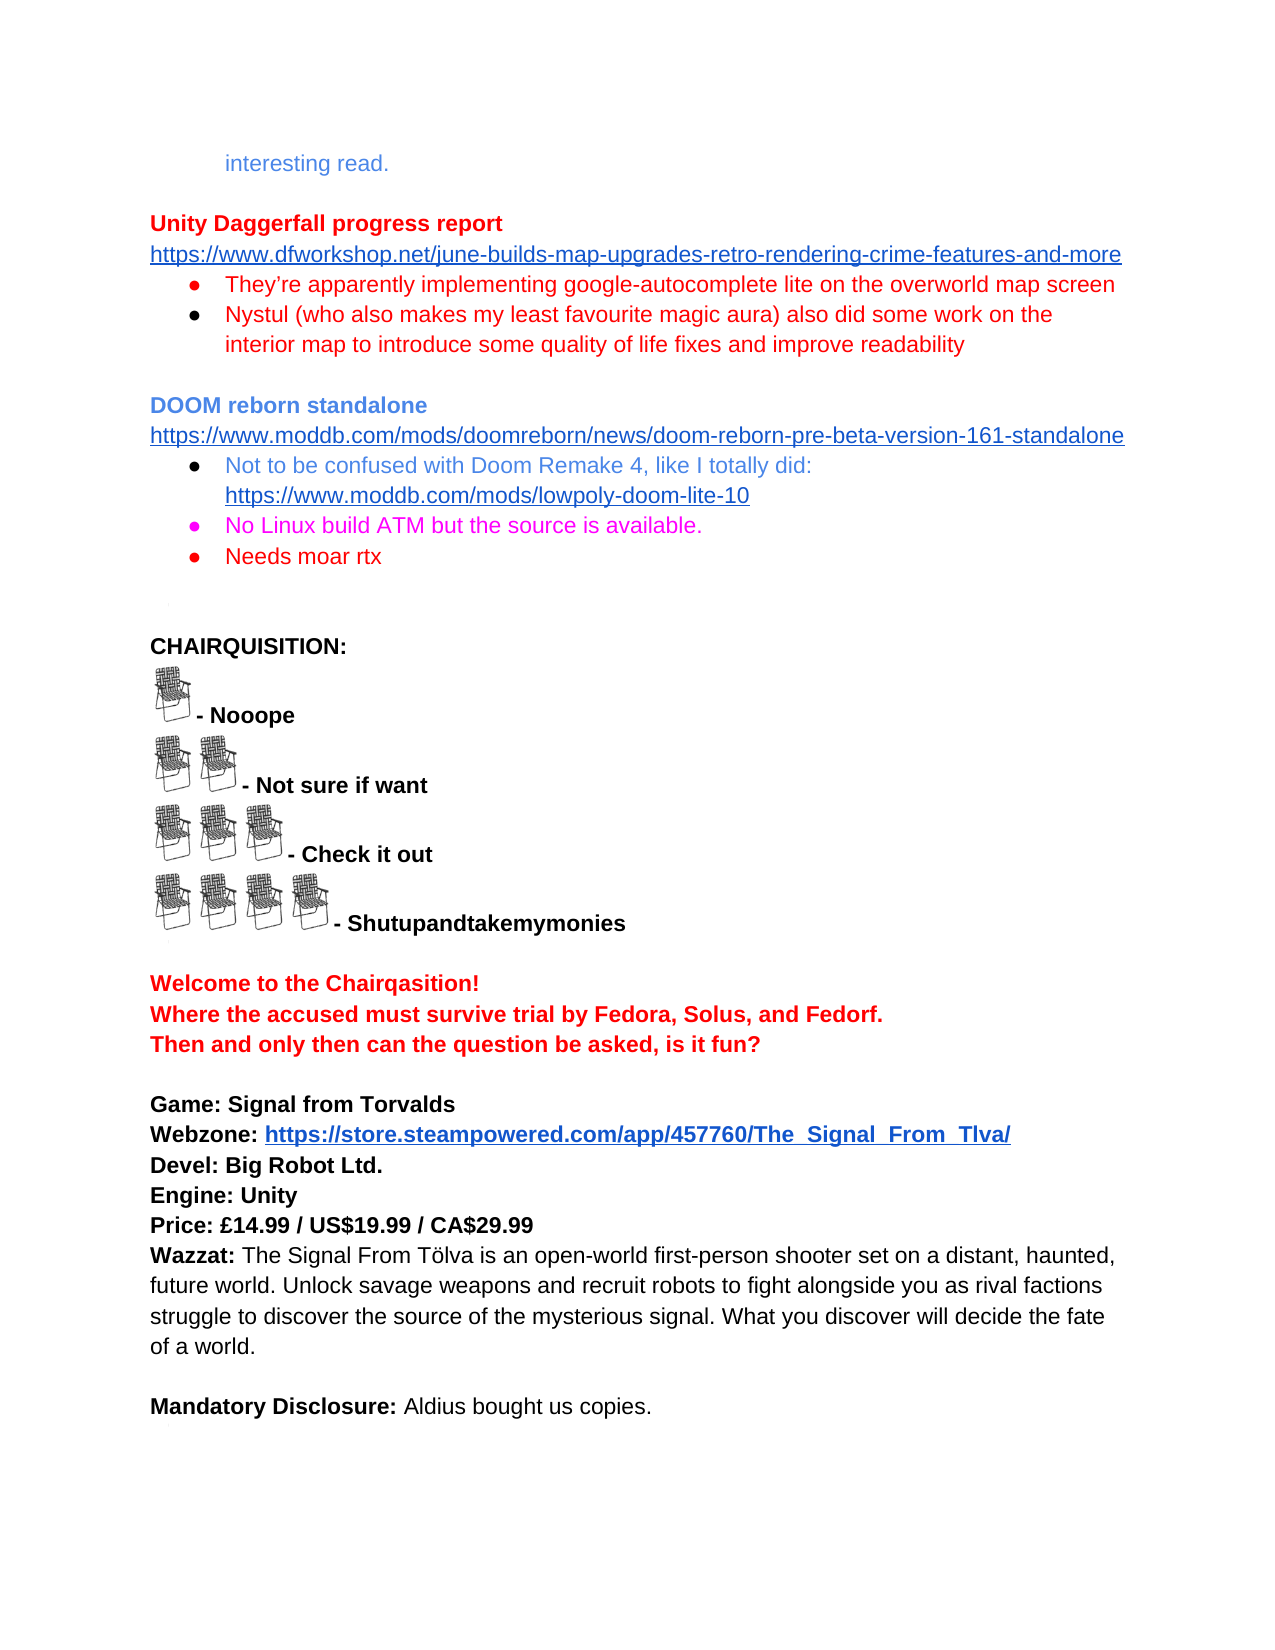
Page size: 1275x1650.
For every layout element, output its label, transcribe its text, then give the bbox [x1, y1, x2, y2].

list No Linux build ATM but the source is available. [187, 512, 1125, 539]
picture [150, 663, 196, 724]
text - Check it out [150, 802, 1125, 867]
list They’re apparently implementing google-autocomplete lite on the overworld map screen [187, 271, 1125, 297]
text Price: £14.99 / US$19.99 / CA$29.99 [150, 1212, 1125, 1238]
list interesting read. [187, 150, 1125, 176]
text CHAIRQUISITION: - Nooope [150, 633, 1125, 729]
text Webzone: https://store.steampowered.com/app/457760/The_Signal_From_Tlva/ [150, 1121, 1125, 1148]
picture [150, 871, 334, 932]
text Wazzat: The Signal From Tölva is an open-world first-person shooter set on a distant, haunted, future world. Unlock savage weapons and recruit robots to fight alongside you as rival factions struggle to discover the source of the mysterious signal. What you discover will decide the fate of a world. [150, 1242, 1125, 1359]
list Needs moar rtx [187, 543, 1125, 569]
text Engine: Unity [150, 1182, 1125, 1208]
text Welcome to the Chairqasition! [150, 970, 1125, 997]
text Unity Daggerfall progress report [150, 210, 1125, 237]
picture [150, 732, 242, 794]
text DOOM reborn standalone [150, 392, 1125, 418]
text https://www.dfworkshop.net/june-builds-map-upgrades-retro-rendering-crime-features-and-more [150, 241, 1125, 267]
text https://www.moddb.com/mods/doomreborn/news/doom-reborn-pre-beta-version-161-standalone [150, 422, 1125, 445]
picture [150, 801, 288, 863]
list Nystul (who also makes my least favourite magic aura) also did some work on the interior map to introduce some quality of life fixes and improve readability [187, 301, 1125, 358]
text Mandatory Disclosure: Aldius bought us copies. [150, 1393, 1125, 1420]
text Where the accused must survive trial by Fedora, Solus, and Fedorf. [150, 1001, 1125, 1027]
text - Not sure if want [150, 733, 1125, 798]
text - Shutupandtakemymonies [150, 871, 1125, 936]
text Game: Signal from Torvalds [150, 1091, 1125, 1118]
list Not to be confused with Doom Remake 4, like I totally did: https://www.moddb.com/mods/lowpoly-doom-lite-10 [187, 452, 1125, 509]
text Then and only then can the question be asked, is it fun? [150, 1031, 1125, 1057]
text Devel: Big Robot Ltd. [150, 1152, 1125, 1178]
